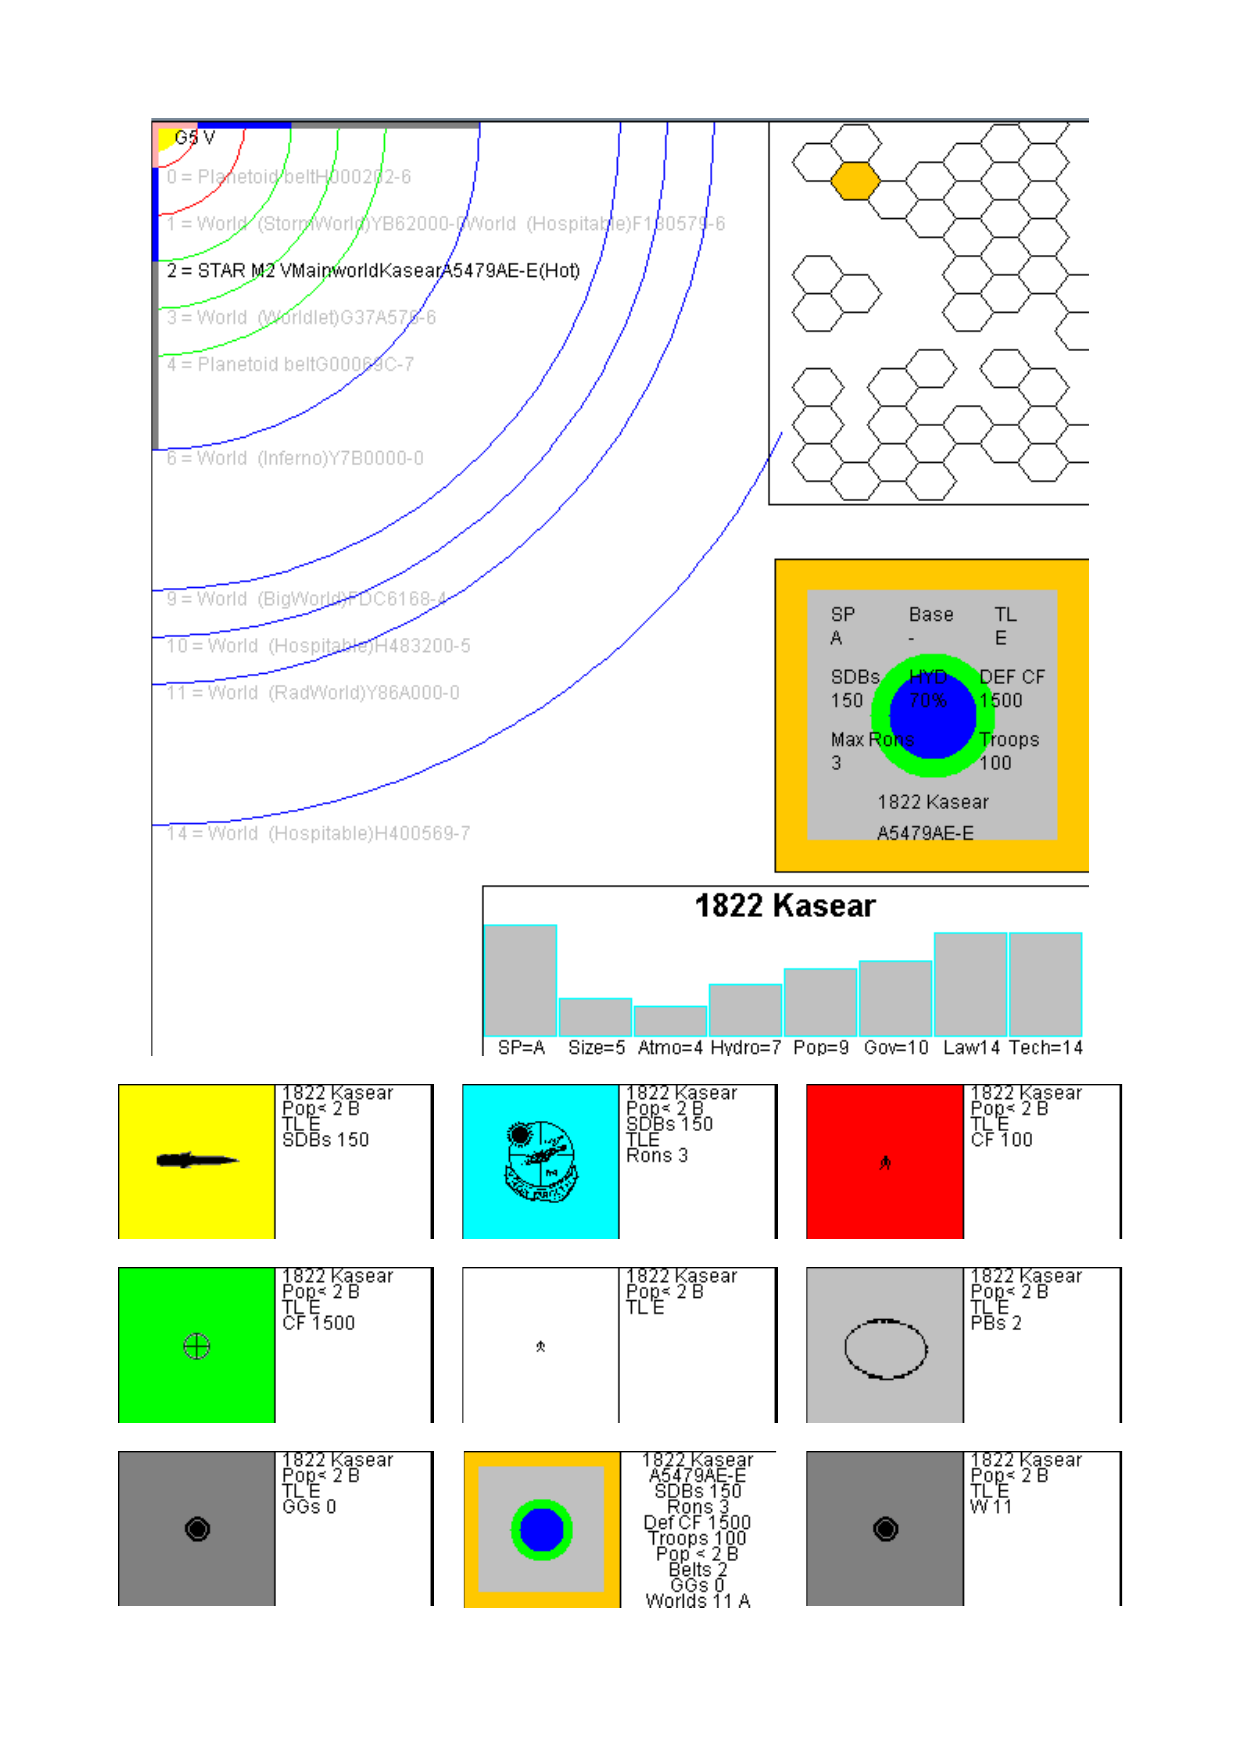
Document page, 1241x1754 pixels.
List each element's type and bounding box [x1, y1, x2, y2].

picture [806, 1084, 1123, 1239]
picture [118, 1084, 434, 1239]
picture [118, 1267, 434, 1423]
picture [118, 1451, 434, 1606]
picture [806, 1451, 1123, 1606]
picture [151, 118, 1089, 1056]
picture [462, 1267, 778, 1423]
picture [806, 1267, 1123, 1423]
picture [463, 1451, 777, 1608]
picture [462, 1084, 778, 1239]
